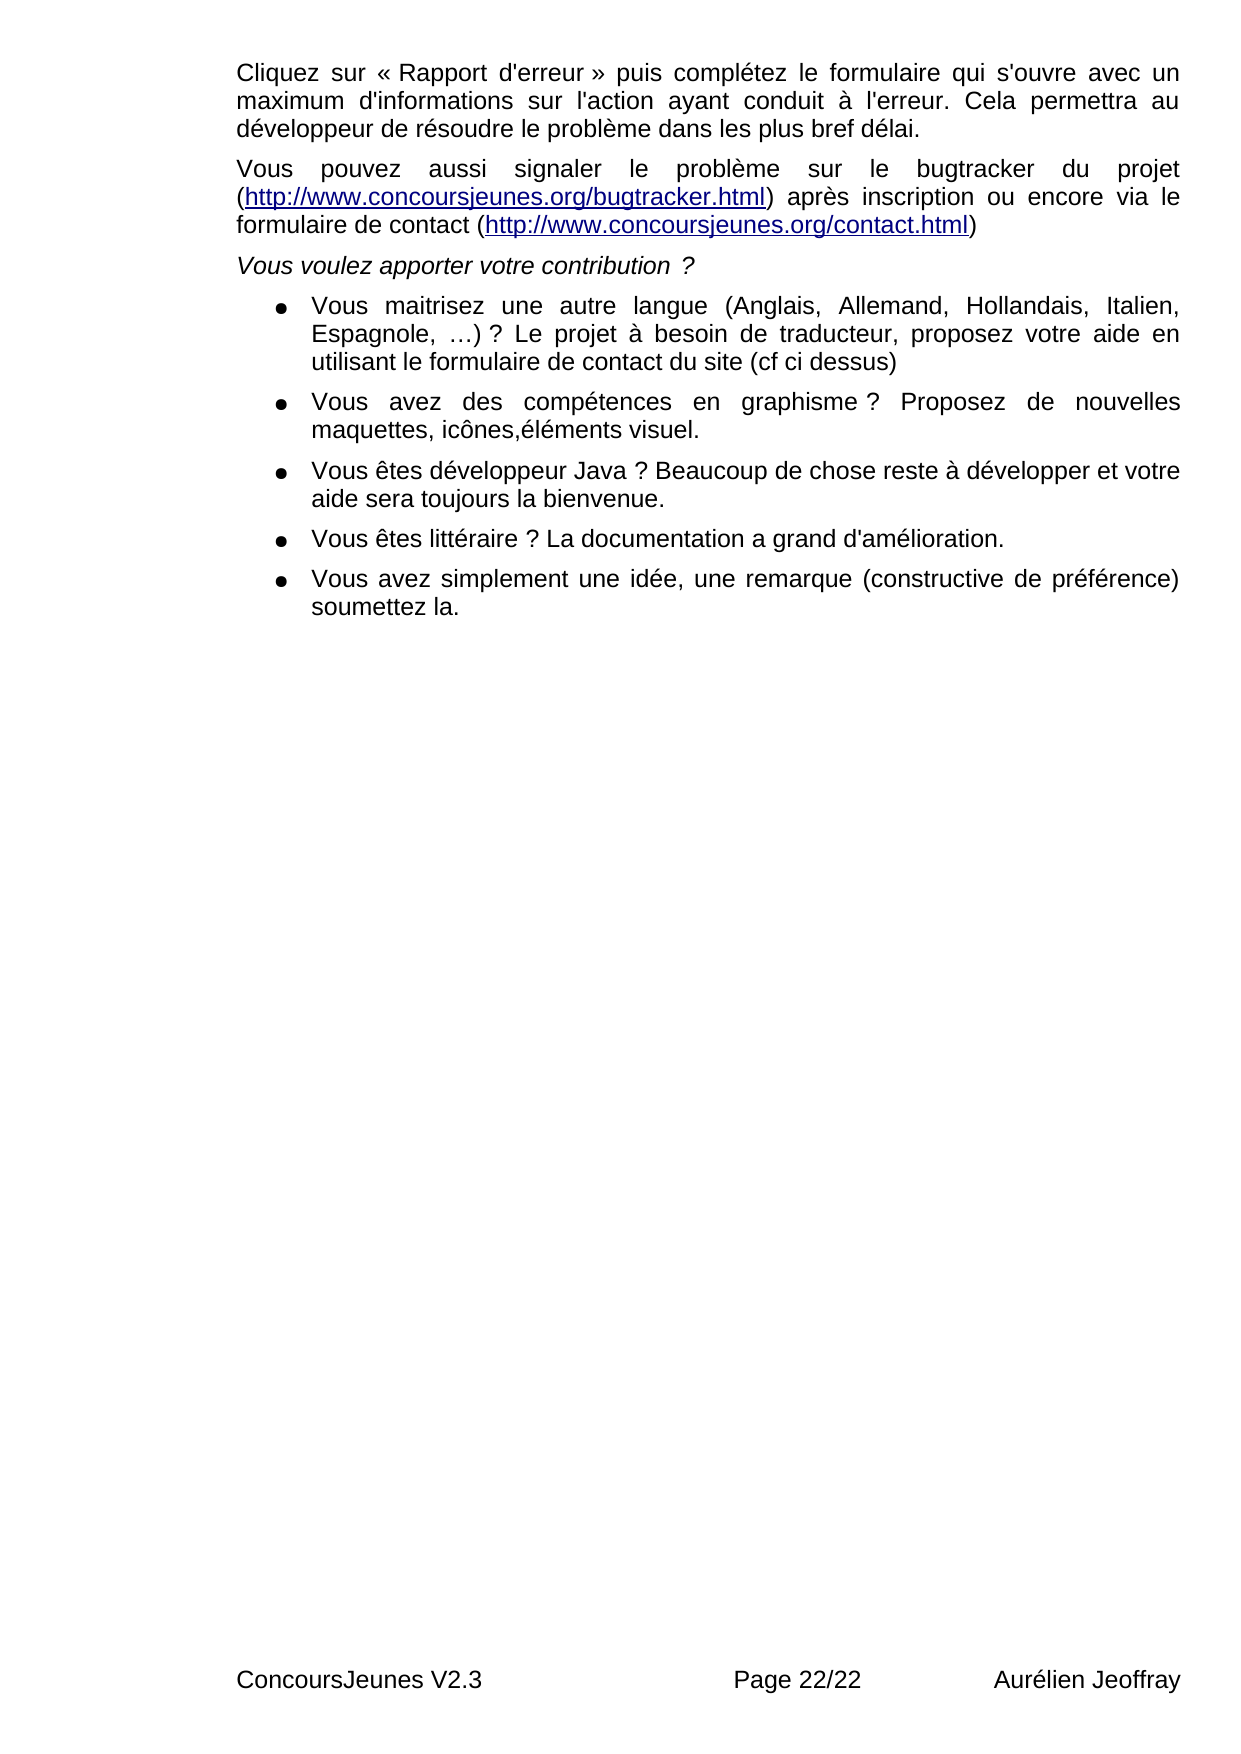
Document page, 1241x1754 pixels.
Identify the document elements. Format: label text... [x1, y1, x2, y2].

list Vous êtes développeur Java ? Beaucoup de chose reste à développer et votre aide sera toujours la bienvenue. [274, 457, 1181, 512]
list Vous avez simplement une idée, une remarque (constructive de préférence) soumettez la. [274, 565, 1181, 621]
list Vous êtes littéraire ? La documentation a grand d'amélioration. [274, 525, 1181, 553]
list Vous avez des compétences en graphisme ? Proposez de nouvelles maquettes, icônes,éléments visuel. [274, 388, 1181, 444]
text Vous pouvez aussi signaler le problème sur le bugtracker du projet (http://www.concoursjeunes.org/bugtracker.html) après inscription ou encore via le formulaire de contact (http://www.concoursjeunes.org/contact.html) [236, 155, 1181, 239]
text Cliquez sur « Rapport d'erreur » puis complétez le formulaire qui s'ouvre avec un maximum d'informations sur l'action ayant conduit à l'erreur. Cela permettra au développeur de résoudre le problème dans les plus bref délai. [236, 59, 1181, 143]
list Vous maitrisez une autre langue (Anglais, Allemand, Hollandais, Italien, Espagnole, …) ? Le projet à besoin de traducteur, proposez votre aide en utilisant le formulaire de contact du site (cf ci dessus) [274, 292, 1181, 376]
text Vous voulez apporter votre contribution ? [236, 252, 1181, 279]
